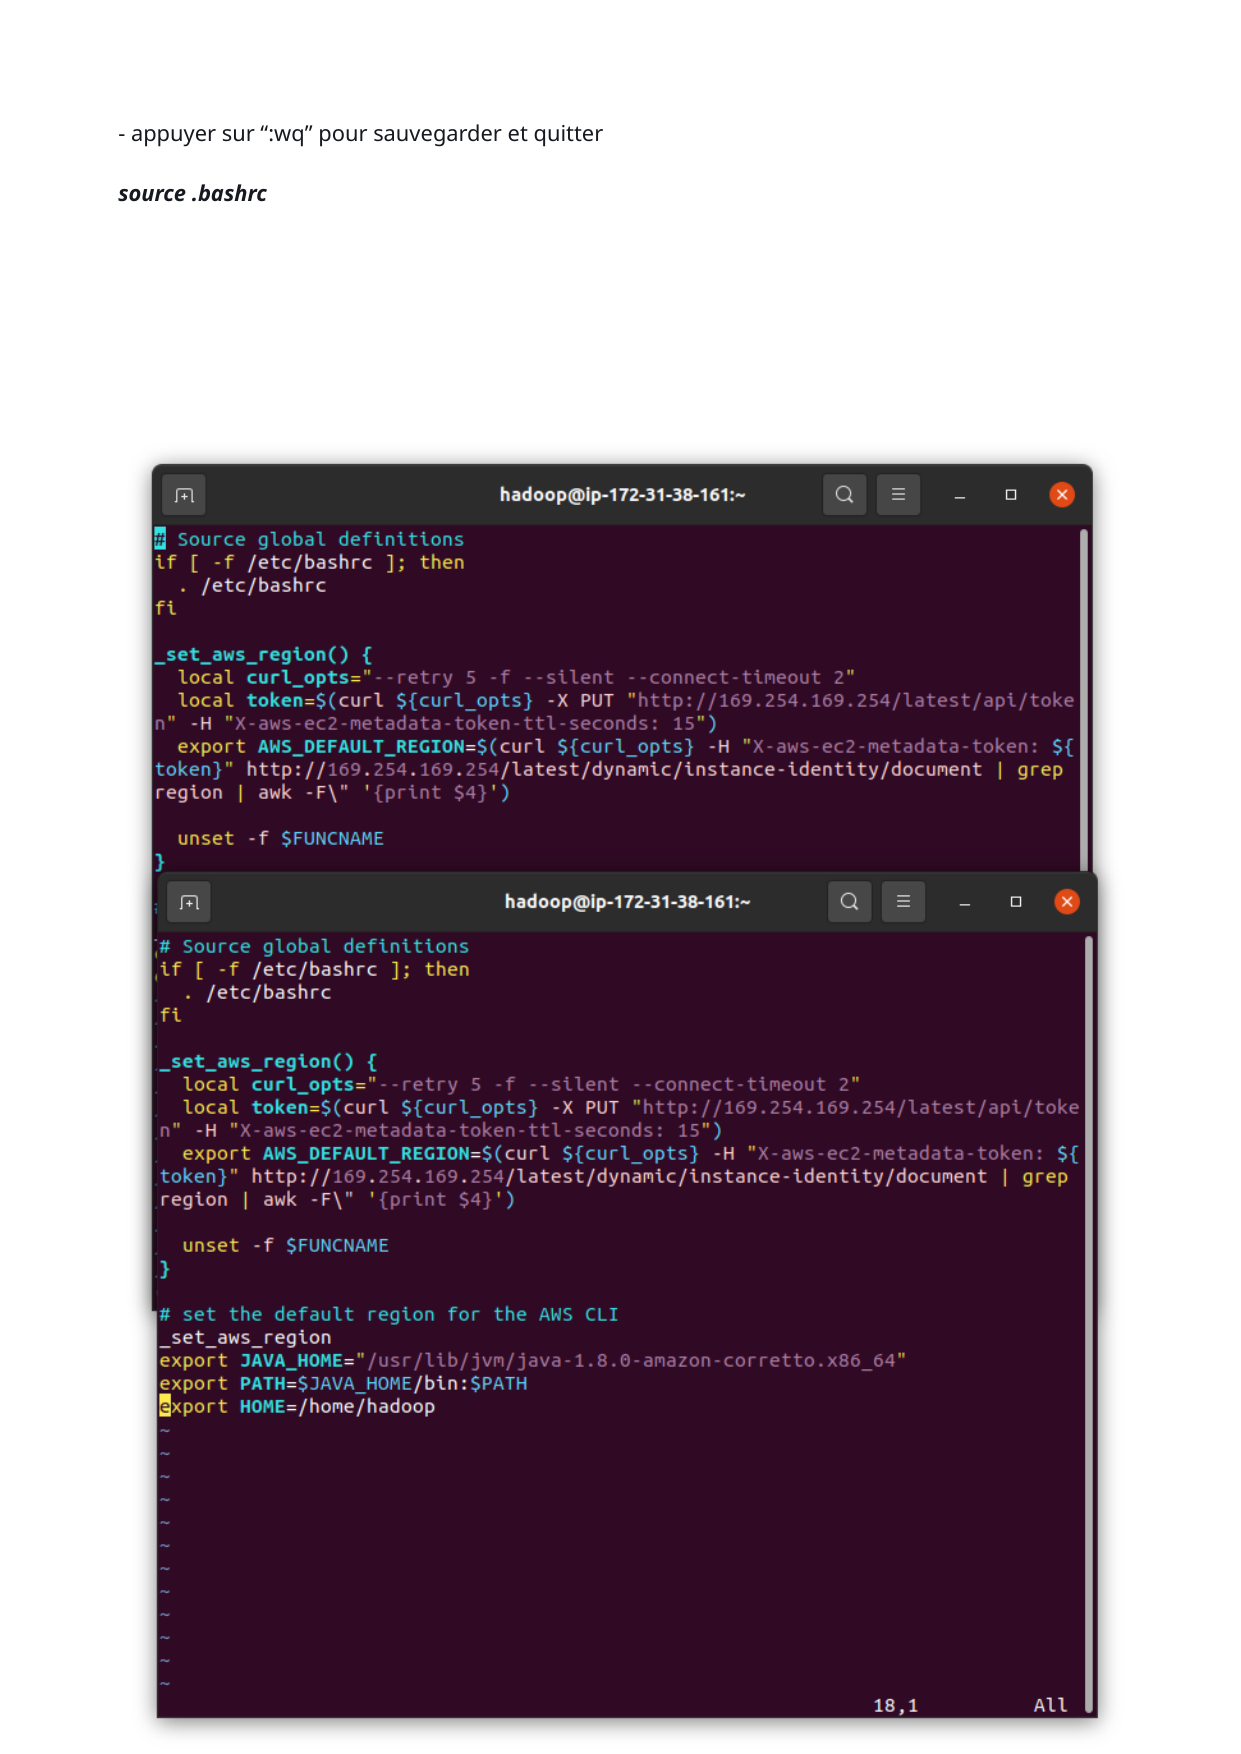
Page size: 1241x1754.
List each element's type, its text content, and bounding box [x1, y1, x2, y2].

text - appuyer sur “:wq” pour sauvegarder et quitter [118, 118, 1122, 148]
text source .bashrc [118, 178, 1122, 207]
